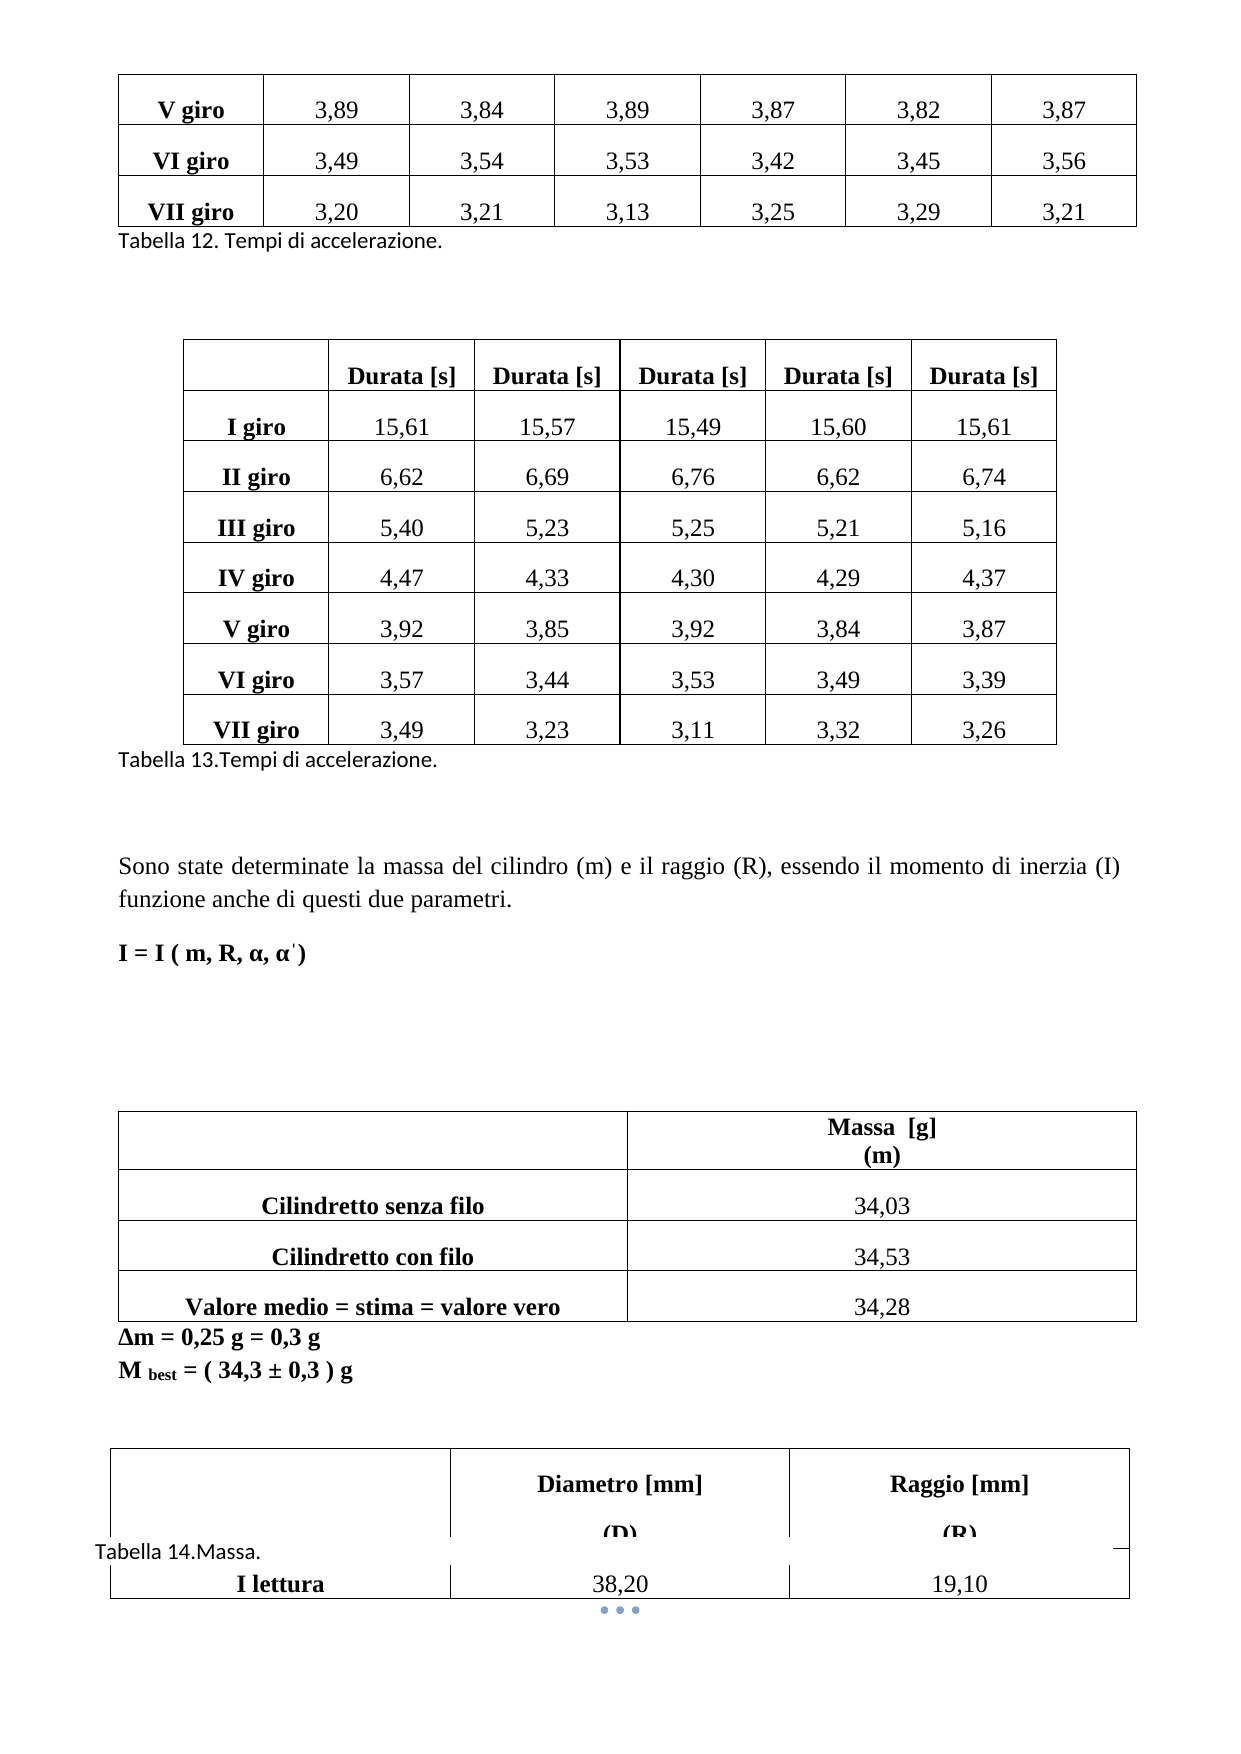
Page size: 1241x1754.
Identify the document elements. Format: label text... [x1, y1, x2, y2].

table_cell 5,23 [475, 492, 619, 542]
table_cell 3,29 [846, 176, 991, 226]
table_header Durata [s] [912, 340, 1056, 390]
text Tabella 14.Massa. [95, 1537, 1113, 1565]
table_cell 3,21 [410, 176, 554, 226]
table_cell 3,42 [701, 125, 845, 175]
text M best = ( 34,3 ± 0,3 ) g [118, 1355, 1122, 1384]
table_cell I giro [184, 391, 328, 440]
table_cell 3,23 [475, 695, 619, 744]
table_cell 3,53 [555, 125, 700, 175]
table_cell 6,76 [621, 441, 765, 491]
table_cell 3,84 [766, 593, 911, 643]
text ∆m = 0,25 g = 0,3 g [118, 1322, 1122, 1351]
table_cell 5,40 [329, 492, 474, 542]
table_cell 15,57 [475, 391, 619, 440]
table_cell 3,92 [621, 593, 765, 643]
table_cell 3,92 [329, 593, 474, 643]
table_cell 5,21 [766, 492, 911, 542]
table_cell 6,62 [329, 441, 474, 491]
table_cell 3,87 [912, 593, 1056, 643]
table_cell 19,10 [790, 1549, 1129, 1598]
table_cell 4,37 [912, 543, 1056, 592]
table_cell V giro [184, 593, 328, 643]
table_cell 4,33 [475, 543, 619, 592]
table_header Durata [s] [766, 340, 911, 390]
table_cell 38,20 [451, 1565, 789, 1598]
table_cell 15,60 [766, 391, 911, 440]
table_cell VI giro [184, 644, 328, 693]
table_cell I lettura [111, 1565, 450, 1598]
table_cell 15,61 [329, 391, 474, 440]
table_cell II giro [184, 441, 328, 491]
table_cell 3,11 [621, 695, 765, 744]
text Tabella 13.Tempi di accelerazione. [118, 745, 1122, 773]
table_header Diametro [mm] (D) [451, 1449, 789, 1537]
table_cell 15,49 [621, 391, 765, 440]
table_cell 3,82 [846, 75, 991, 124]
table_cell 5,25 [621, 492, 765, 542]
table_cell 3,56 [992, 125, 1136, 175]
table_cell 6,74 [912, 441, 1056, 491]
table_cell 3,49 [766, 644, 911, 693]
table_cell 3,26 [912, 695, 1056, 744]
table_cell 3,89 [555, 75, 700, 124]
table_cell VII giro [119, 176, 263, 226]
text I = I ( m, R, α, αˈ) [118, 938, 1122, 967]
table_cell Valore medio = stima = valore vero [119, 1271, 627, 1321]
table_cell 3,54 [410, 125, 554, 175]
table_cell 3,45 [846, 125, 991, 175]
table_cell III giro [184, 492, 328, 542]
table_header [184, 340, 328, 390]
table_cell 3,87 [992, 75, 1136, 124]
table_cell Cilindretto senza filo [119, 1170, 627, 1220]
table_cell 3,32 [766, 695, 911, 744]
table_cell IV giro [184, 543, 328, 592]
table_header Raggio [mm] (R) [790, 1449, 1129, 1548]
table_header [119, 1112, 627, 1169]
table_cell VI giro [119, 125, 263, 175]
table_cell 3,84 [410, 75, 554, 124]
table_cell 34,03 [628, 1170, 1136, 1220]
table_header Durata [s] [621, 340, 765, 390]
table_cell 3,49 [329, 695, 474, 744]
table_cell 4,29 [766, 543, 911, 592]
table_cell 4,30 [621, 543, 765, 592]
table_cell 15,61 [912, 391, 1056, 440]
table_cell Cilindretto con filo [119, 1221, 627, 1270]
table_cell 3,44 [475, 644, 619, 693]
table_header Durata [s] [475, 340, 619, 390]
table_cell 3,13 [555, 176, 700, 226]
text Sono state determinate la massa del cilindro (m) e il raggio (R), essendo il momento di inerzia (I) funzione anche di questi due parametri. [118, 851, 1122, 913]
table_cell 6,69 [475, 441, 619, 491]
table_cell 4,47 [329, 543, 474, 592]
table_cell V giro [119, 75, 263, 124]
table_cell 3,20 [264, 176, 409, 226]
table_header Durata [s] [329, 340, 474, 390]
table_cell 6,62 [766, 441, 911, 491]
table_cell 3,49 [264, 125, 409, 175]
table_header Massa [g] (m) [628, 1112, 1136, 1169]
table_cell 3,89 [264, 75, 409, 124]
table_cell 3,53 [621, 644, 765, 693]
table_cell 34,53 [628, 1221, 1136, 1270]
table_cell 3,57 [329, 644, 474, 693]
table_header [111, 1449, 450, 1537]
text Tabella 12. Tempi di accelerazione. [118, 227, 1122, 255]
table_cell VII giro [184, 695, 328, 744]
table_cell 5,16 [912, 492, 1056, 542]
table_cell 3,25 [701, 176, 845, 226]
table_cell 34,28 [628, 1271, 1136, 1321]
table_cell 3,87 [701, 75, 845, 124]
table_cell 3,39 [912, 644, 1056, 693]
table_cell 3,85 [475, 593, 619, 643]
table_cell 3,21 [992, 176, 1136, 226]
